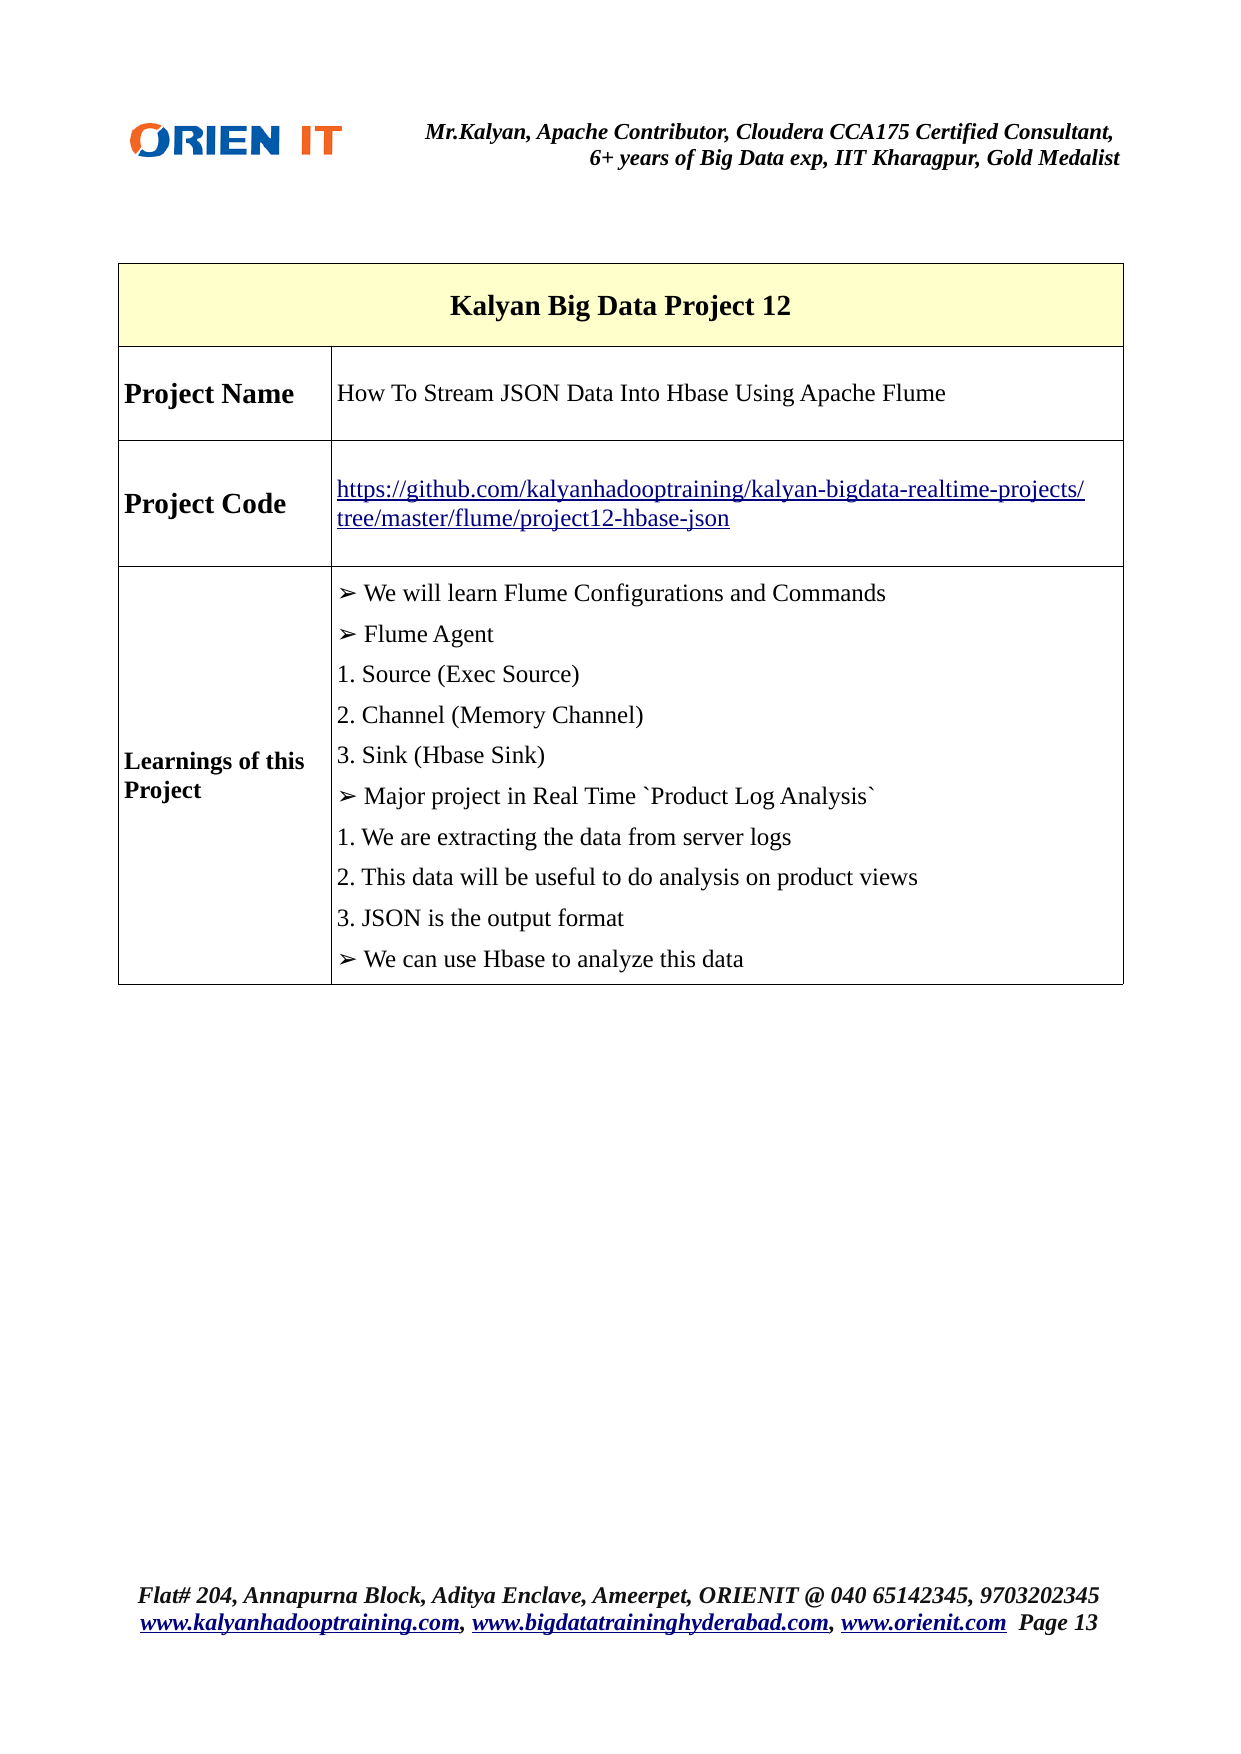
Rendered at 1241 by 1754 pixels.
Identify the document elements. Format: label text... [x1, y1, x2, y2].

picture [123, 112, 345, 166]
table_cell Learnings of this Project [119, 567, 331, 984]
table_cell https://github.com/kalyanhadooptraining/kalyan-bigdata-realtime-projects/tree/master/flume/project12-hbase-json [332, 441, 1123, 566]
table_cell Project Name [119, 347, 331, 440]
table_cell How To Stream JSON Data Into Hbase Using Apache Flume [332, 347, 1123, 440]
table_cell ➢ We will learn Flume Configurations and Commands ➢ Flume Agent 1. Source (Exec Source) 2. Channel (Memory Channel) 3. Sink (Hbase Sink) ➢ Major project in Real Time `Product Log Analysis` 1. We are extracting the data from server logs 2. This data will be useful to do analysis on product views 3. JSON is the output format ➢ We can use Hbase to analyze this data [332, 567, 1123, 984]
table_header Kalyan Big Data Project 12 [119, 264, 1123, 346]
table_cell Project Code [119, 441, 331, 566]
